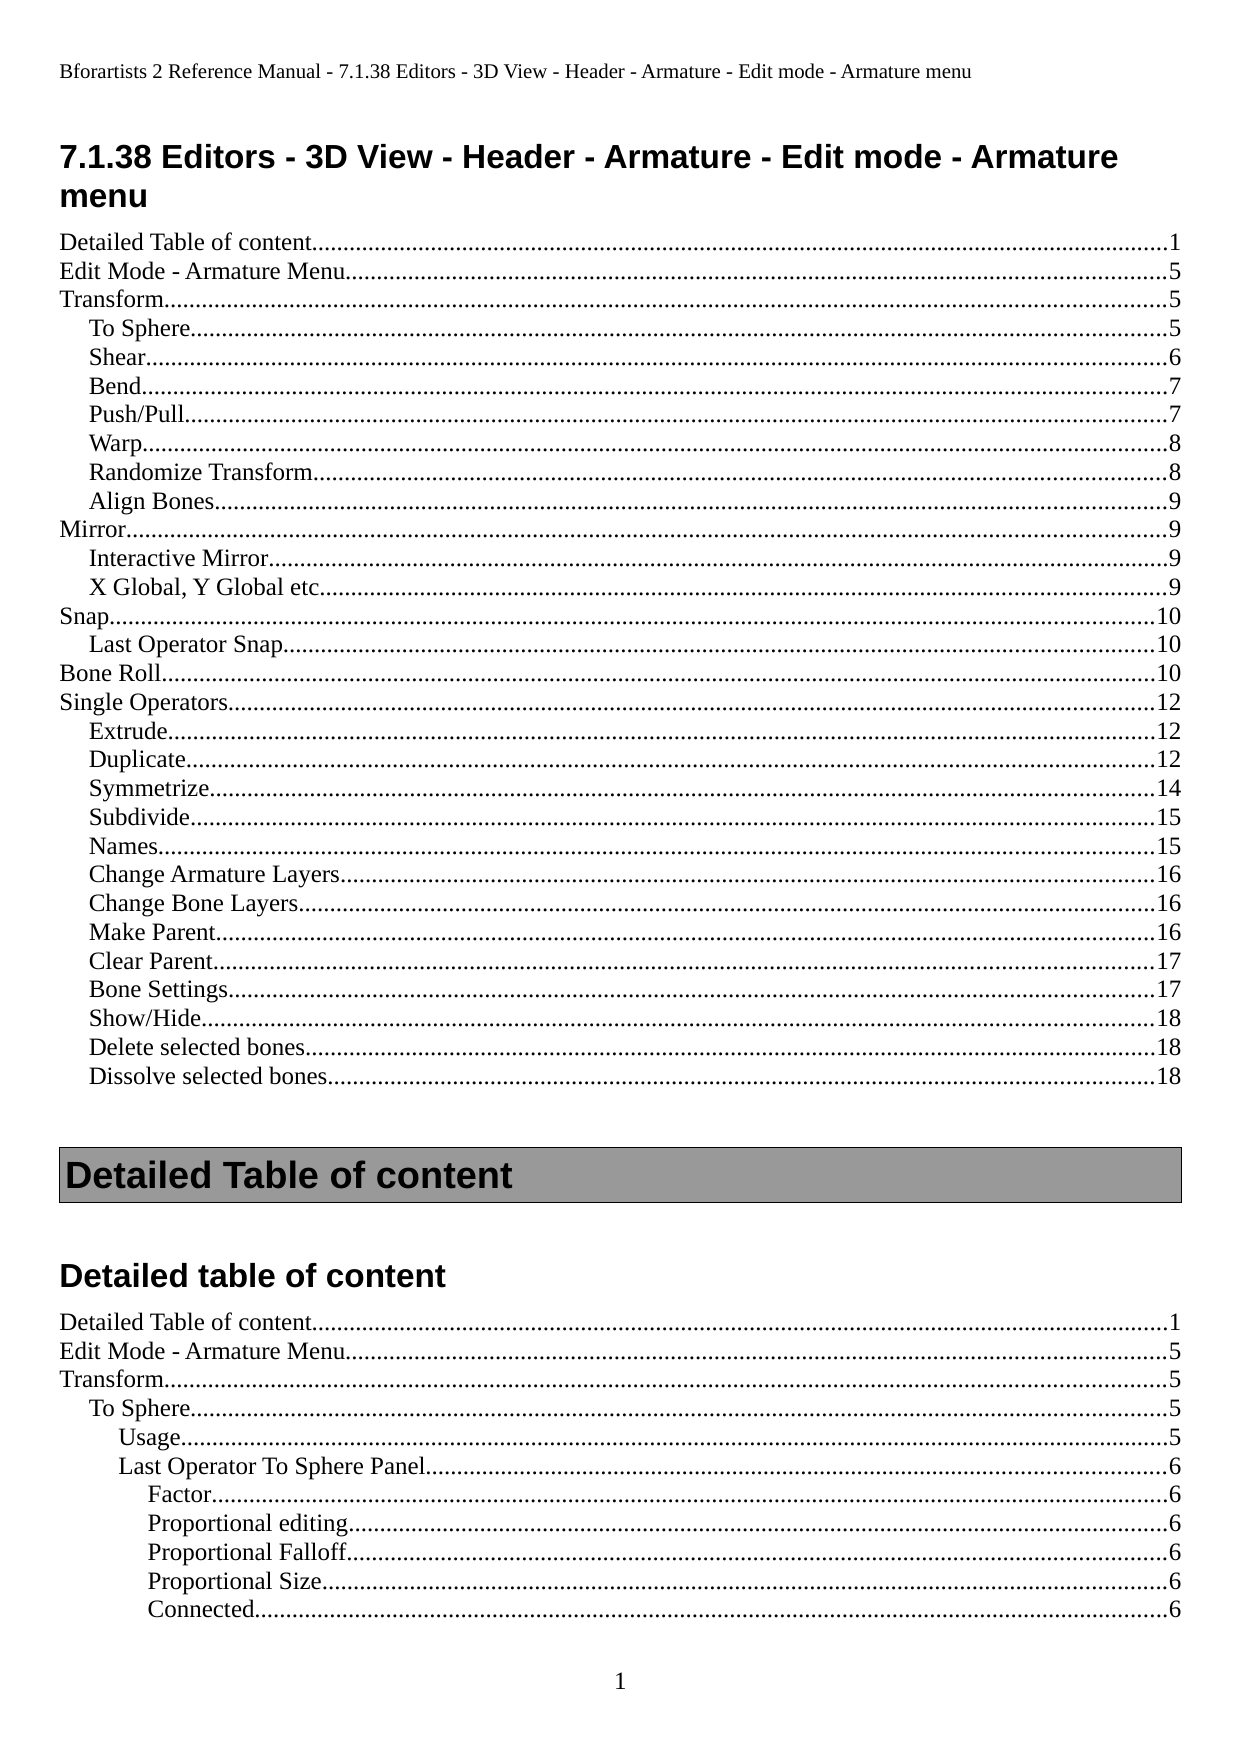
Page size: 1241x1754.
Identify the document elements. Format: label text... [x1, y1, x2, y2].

text Warp 8 [88, 428, 1181, 457]
text Delete selected bones 18 [88, 1032, 1181, 1061]
text Proportional Size 6 [147, 1566, 1181, 1594]
text Snap 10 [59, 601, 1181, 629]
text Transform 5 [59, 1364, 1181, 1393]
text Detailed Table of content 1 [59, 1307, 1181, 1336]
text Randomize Transform 8 [88, 457, 1181, 486]
text Usage 5 [118, 1422, 1181, 1451]
text X Global, Y Global etc. 9 [88, 572, 1181, 601]
text Push/Pull 7 [88, 399, 1181, 428]
text Align Bones 9 [88, 486, 1181, 514]
text Dissolve selected bones 18 [88, 1061, 1181, 1089]
text Duplicate 12 [88, 744, 1181, 773]
subtitle Detailed table of content [59, 1256, 1181, 1294]
text Edit Mode - Armature Menu 5 [59, 1336, 1181, 1364]
text Proportional editing 6 [147, 1508, 1181, 1537]
text Connected 6 [147, 1594, 1181, 1623]
text Proportional Falloff 6 [147, 1537, 1181, 1566]
table_header Detailed Table of content [60, 1148, 1181, 1202]
text Transform 5 [59, 284, 1181, 313]
text Show/Hide 18 [88, 1003, 1181, 1032]
text Change Armature Layers 16 [88, 859, 1181, 888]
text Change Bone Layers 16 [88, 888, 1181, 917]
text Interactive Mirror 9 [88, 543, 1181, 572]
text Extrude 12 [88, 716, 1181, 744]
text Symmetrize 14 [88, 773, 1181, 802]
text Make Parent 16 [88, 917, 1181, 946]
text Last Operator Snap 10 [88, 629, 1181, 658]
text Bend 7 [88, 371, 1181, 399]
text Subdivide 15 [88, 802, 1181, 831]
text Bone Settings 17 [88, 974, 1181, 1003]
text Last Operator To Sphere Panel 6 [118, 1451, 1181, 1479]
text Factor 6 [147, 1479, 1181, 1508]
text Bone Roll 10 [59, 658, 1181, 687]
text Names 15 [88, 831, 1181, 859]
text Clear Parent 17 [88, 946, 1181, 974]
text Edit Mode - Armature Menu 5 [59, 256, 1181, 284]
text Single Operators 12 [59, 687, 1181, 716]
text Shear 6 [88, 342, 1181, 371]
text To Sphere 5 [88, 313, 1181, 342]
subtitle 7.1.38 Editors - 3D View - Header - Armature - Edit mode - Armature menu [59, 138, 1181, 214]
text Detailed Table of content 1 [59, 227, 1181, 256]
text To Sphere 5 [88, 1393, 1181, 1422]
text Mirror 9 [59, 514, 1181, 543]
